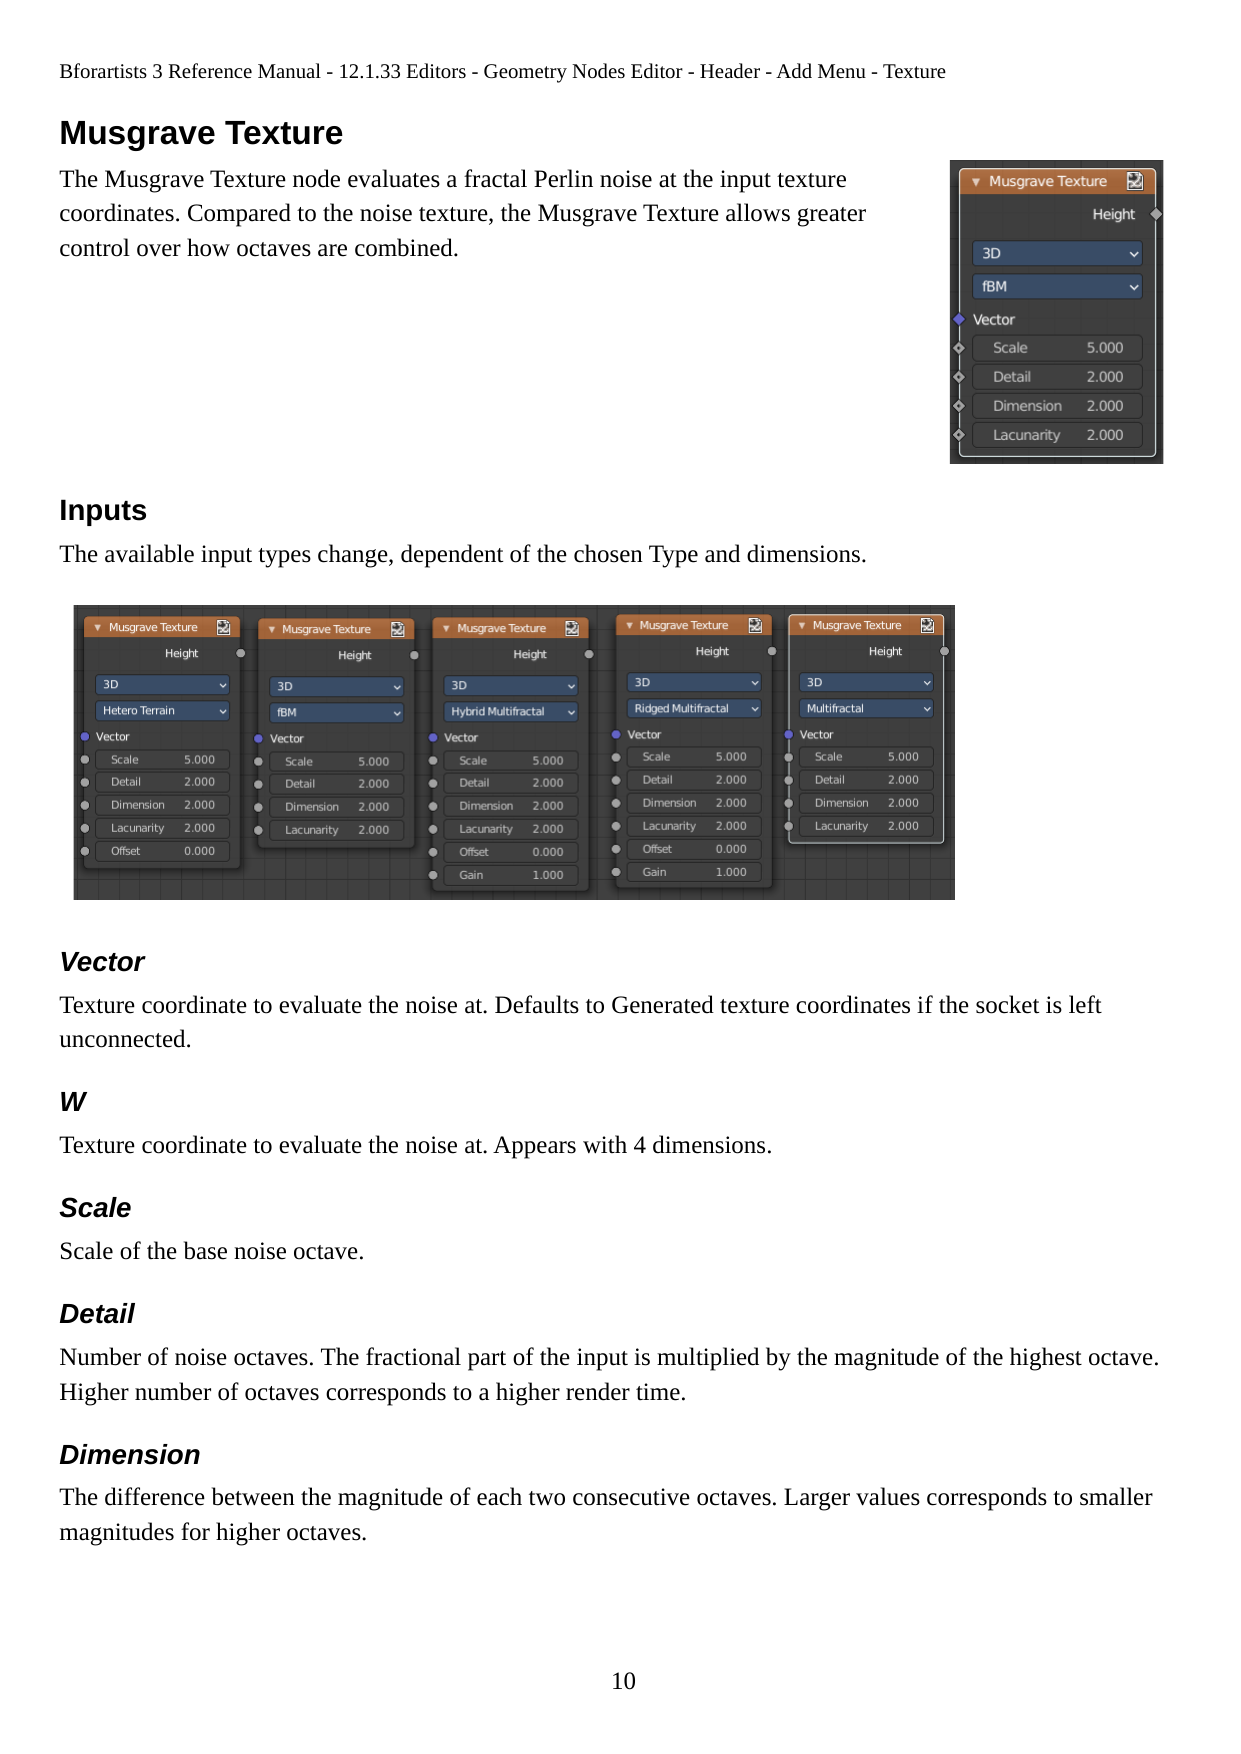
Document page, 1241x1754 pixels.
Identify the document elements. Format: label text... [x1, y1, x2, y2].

picture [73, 605, 955, 900]
subtitle Detail [59, 1298, 1181, 1329]
text Number of noise octaves. The fractional part of the input is multiplied by the magnitude of the highest octave. Higher number of octaves corresponds to a higher render time. [59, 1342, 1181, 1405]
subtitle Vector [59, 945, 1181, 977]
subtitle Scale [59, 1192, 1181, 1224]
picture [949, 160, 1164, 464]
text Scale of the base noise octave. [59, 1236, 1181, 1265]
subtitle Musgrave Texture [59, 113, 1181, 151]
subtitle Inputs [59, 493, 1181, 526]
text The Musgrave Texture node evaluates a fractal Perlin noise at the input texture coordinates. Compared to the noise texture, the Musgrave Texture allows greater control over how octaves are combined. [59, 164, 949, 261]
subtitle Dimension [59, 1438, 1181, 1470]
subtitle W [59, 1086, 1181, 1118]
text Texture coordinate to evaluate the noise at. Defaults to Generated texture coordinates if the socket is left unconnected. [59, 990, 1181, 1053]
text Texture coordinate to evaluate the noise at. Appears with 4 dimensions. [59, 1130, 1181, 1159]
text The available input types change, dependent of the chosen Type and dimensions. [59, 539, 1181, 568]
text The difference between the magnitude of each two consecutive octaves. Larger values corresponds to smaller magnitudes for higher octaves. [59, 1482, 1181, 1546]
